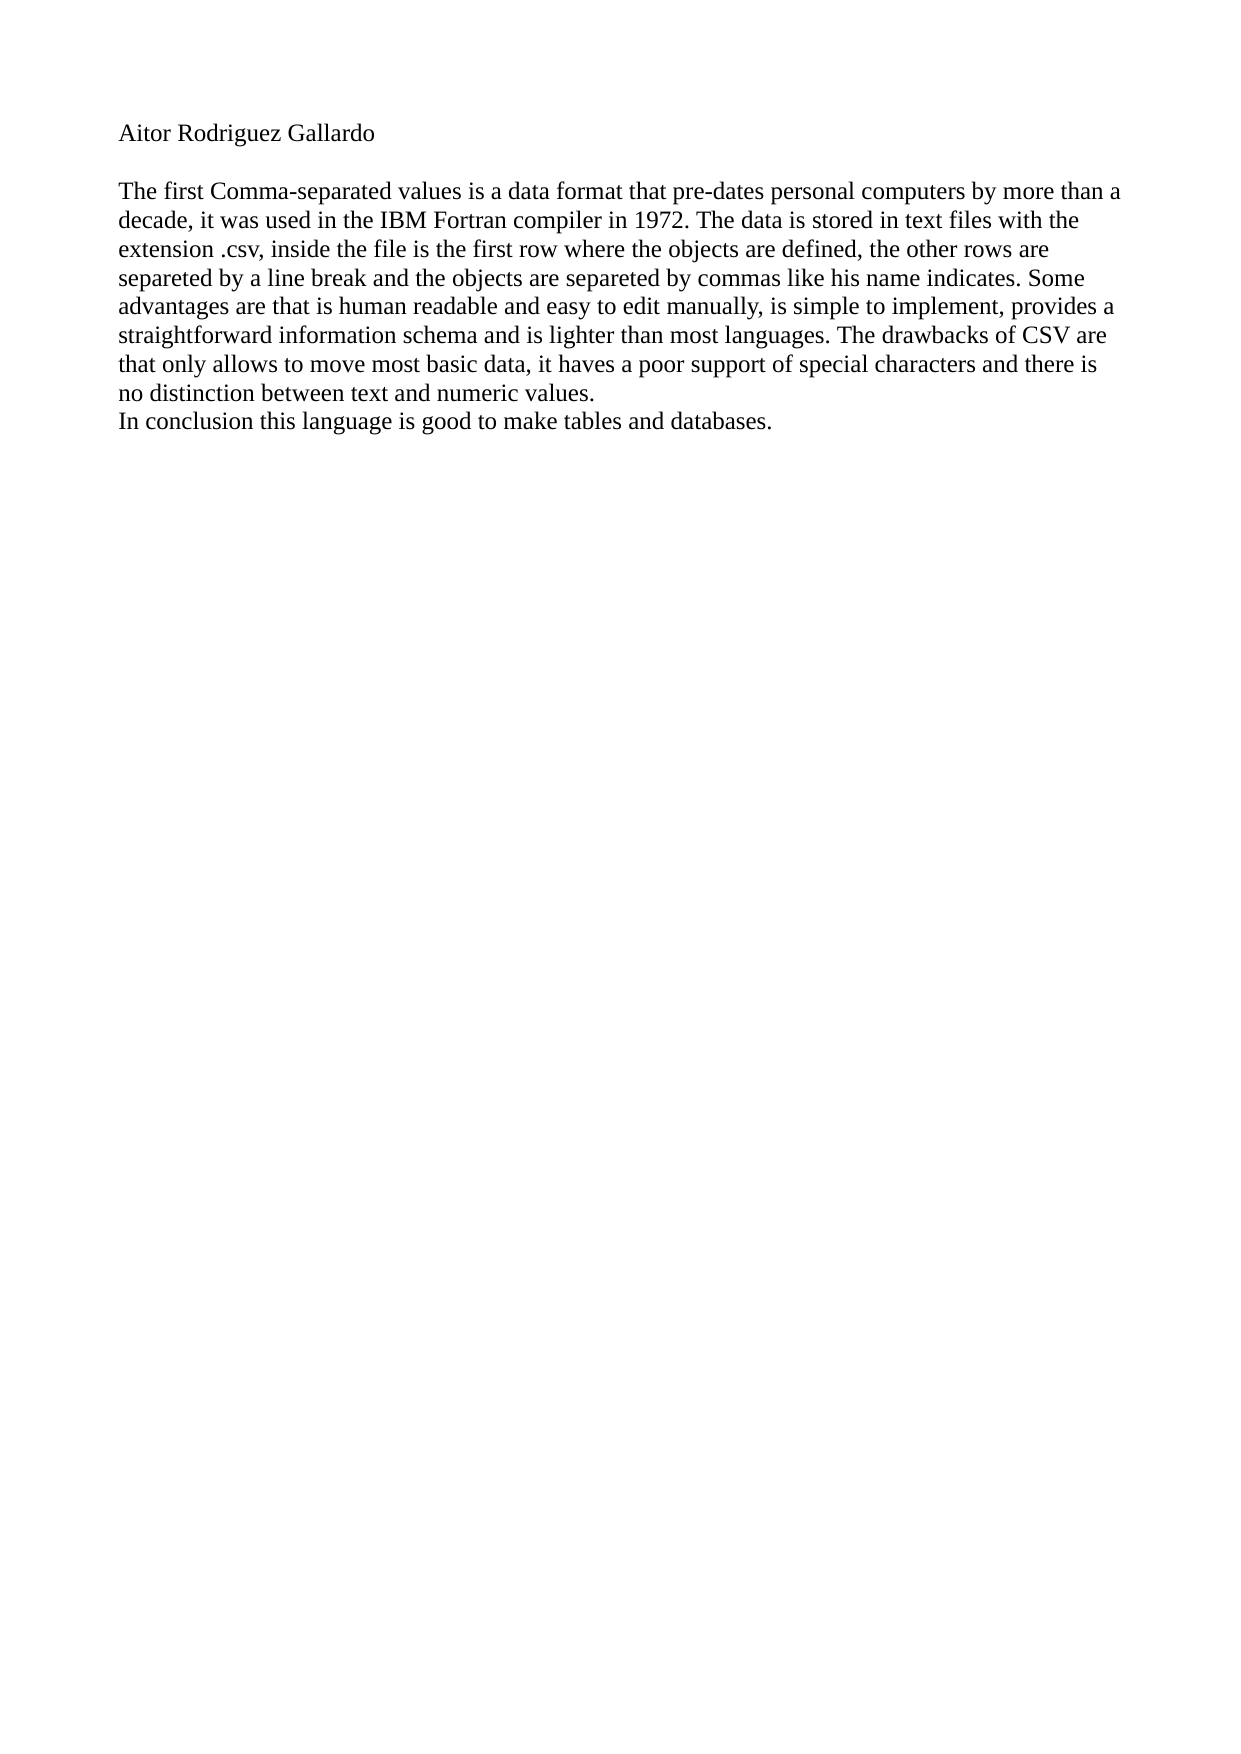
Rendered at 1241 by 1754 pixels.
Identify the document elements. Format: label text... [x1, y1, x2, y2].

text In conclusion this language is good to make tables and databases. [118, 406, 1122, 435]
text The first Comma-separated values is a data format that pre-dates personal computers by more than a decade, it was used in the IBM Fortran compiler in 1972. The data is stored in text files with the extension .csv, inside the file is the first row where the objects are defined, the other rows are separeted by a line break and the objects are separeted by commas like his name indicates. Some advantages are that is human readable and easy to edit manually, is simple to implement, provides a straightforward information schema and is lighter than most languages. The drawbacks of CSV are that only allows to move most basic data, it haves a poor support of special characters and there is no distinction between text and numeric values. [118, 176, 1122, 406]
